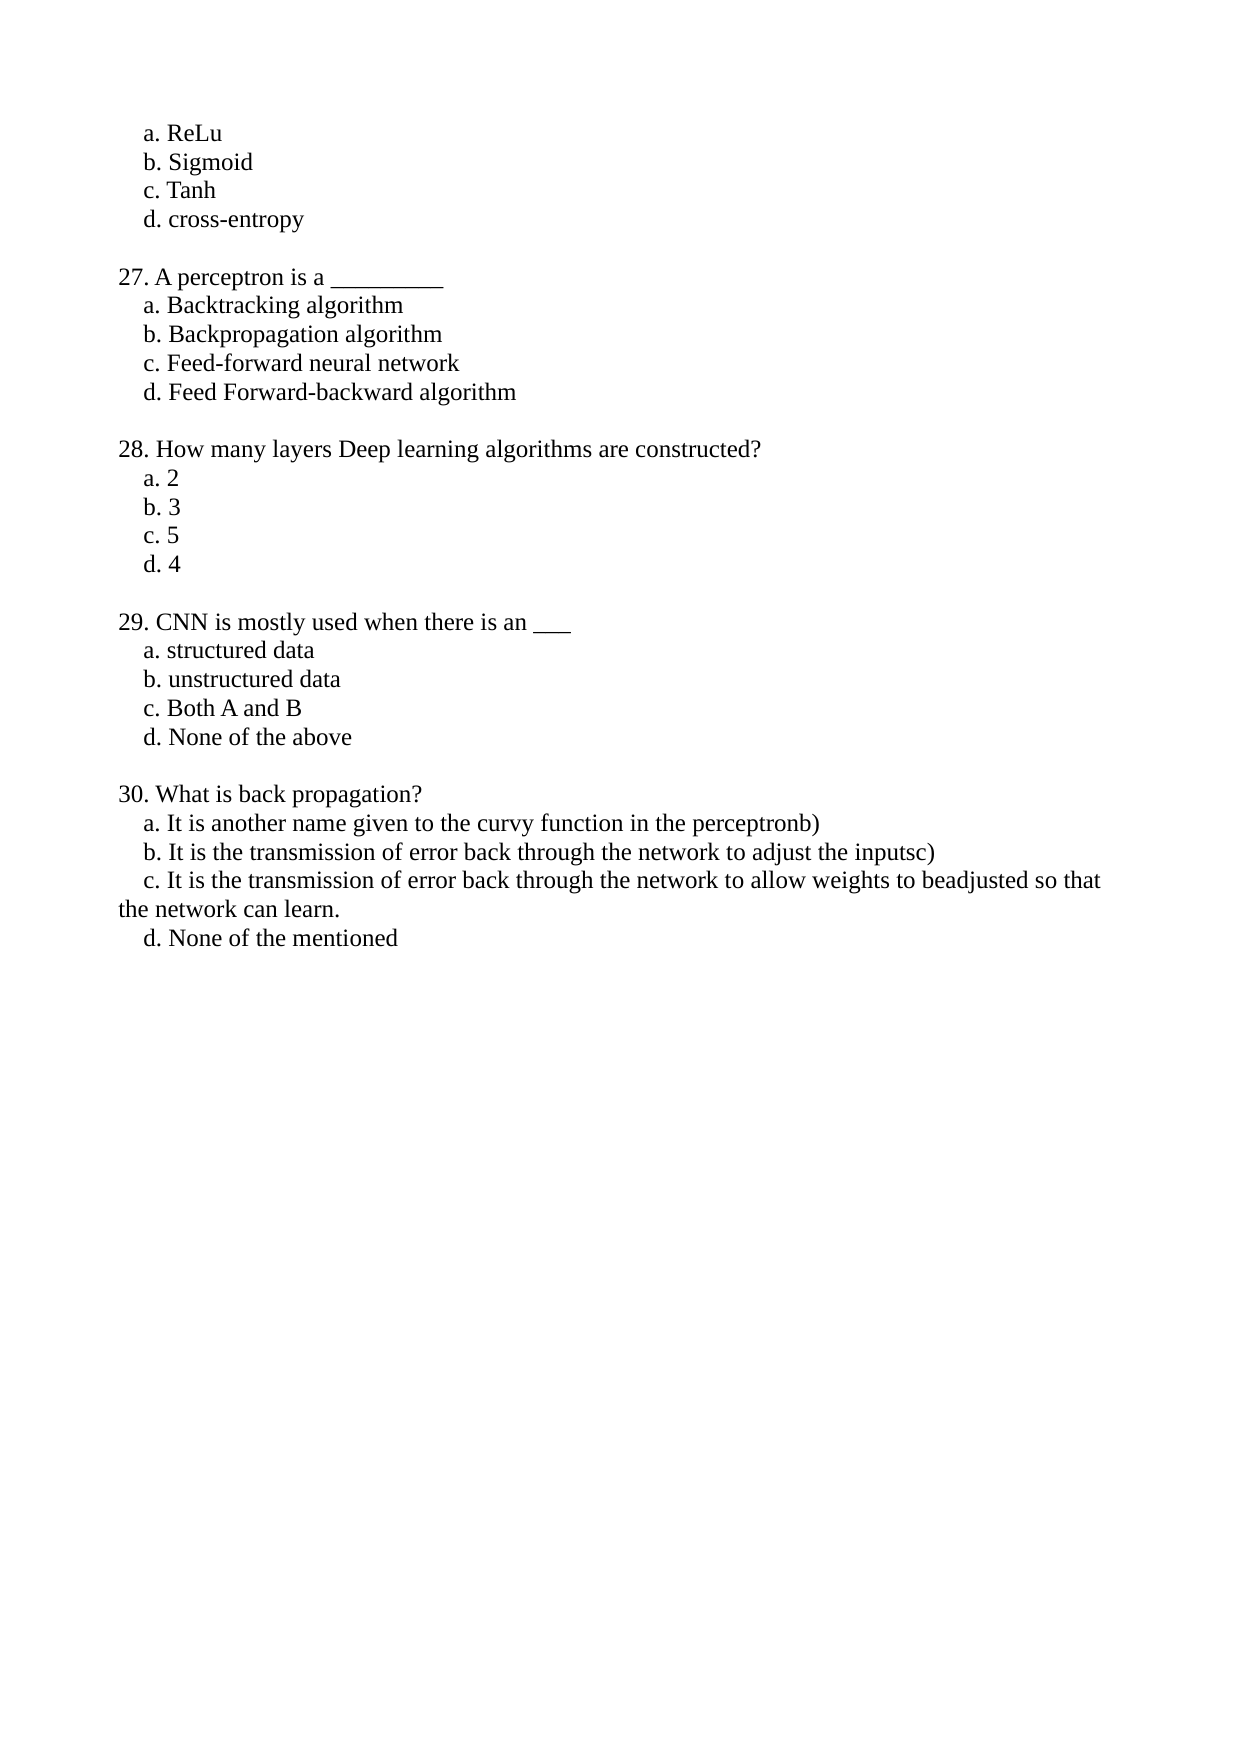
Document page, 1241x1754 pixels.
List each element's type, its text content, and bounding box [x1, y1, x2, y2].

text 30. What is back propagation? [118, 779, 1122, 808]
text b. It is the transmission of error back through the network to adjust the inputsc) [118, 837, 1122, 866]
text a. ReLu [118, 118, 1122, 147]
text d. cross-entropy [118, 204, 1122, 233]
text b. 3 [118, 492, 1122, 521]
text a. structured data [118, 636, 1122, 664]
text 28. How many layers Deep learning algorithms are constructed? [118, 434, 1122, 463]
text c. 5 [118, 521, 1122, 549]
text c. Feed-forward neural network [118, 348, 1122, 377]
text b. unstructured data [118, 664, 1122, 693]
text c. Tanh [118, 176, 1122, 204]
text b. Sigmoid [118, 147, 1122, 176]
text a. It is another name given to the curvy function in the perceptronb) [118, 808, 1122, 837]
text c. It is the transmission of error back through the network to allow weights to beadjusted so that the network can learn. [118, 866, 1122, 923]
text d. 4 [118, 549, 1122, 578]
text a. Backtracking algorithm [118, 291, 1122, 319]
text b. Backpropagation algorithm [118, 319, 1122, 348]
text 29. CNN is mostly used when there is an ___ [118, 607, 1122, 636]
text a. 2 [118, 463, 1122, 492]
text d. Feed Forward-backward algorithm [118, 377, 1122, 406]
text d. None of the above [118, 722, 1122, 751]
text d. None of the mentioned [118, 923, 1122, 952]
text c. Both A and B [118, 693, 1122, 722]
text 27. A perceptron is a _________ [118, 262, 1122, 291]
